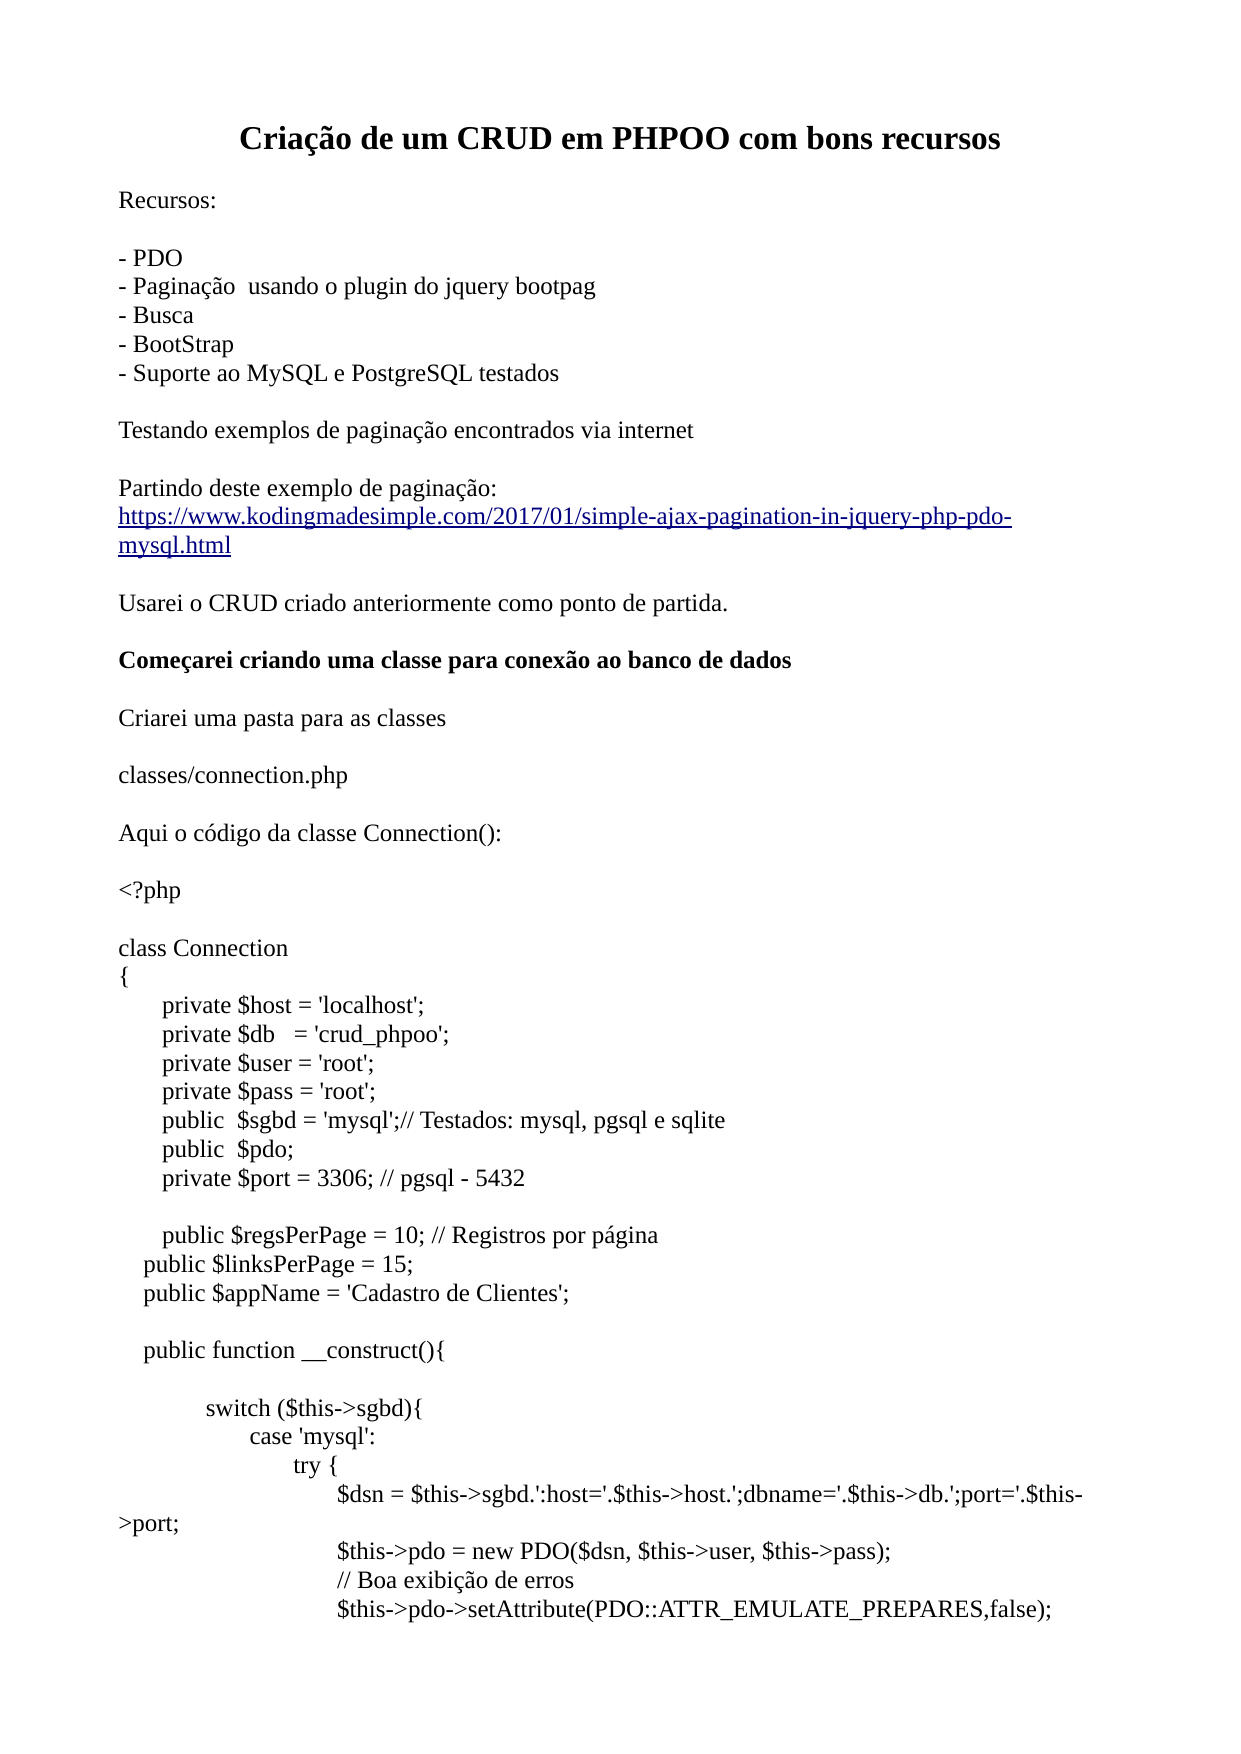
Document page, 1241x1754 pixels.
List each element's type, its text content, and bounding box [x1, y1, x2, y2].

text class Connection [118, 933, 1122, 961]
text Começarei criando uma classe para conexão ao banco de dados [118, 645, 1122, 674]
text private $user = 'root'; [118, 1048, 1122, 1076]
text Testando exemplos de paginação encontrados via internet [118, 415, 1122, 444]
text <?php [118, 875, 1122, 904]
text private $pass = 'root'; [118, 1076, 1122, 1105]
text $dsn = $this->sgbd.':host='.$this->host.';dbname='.$this->db.';port='.$this->port; [118, 1479, 1122, 1536]
text private $host = 'localhost'; [118, 990, 1122, 1019]
text - BootStrap [118, 329, 1122, 358]
text try { [118, 1450, 1122, 1479]
text https://www.kodingmadesimple.com/2017/01/simple-ajax-pagination-in-jquery-php-pdo-mysql.html [118, 501, 1122, 559]
text Aqui o código da classe Connection(): [118, 818, 1122, 846]
text Criarei uma pasta para as classes [118, 703, 1122, 731]
text public $linksPerPage = 15; [118, 1249, 1122, 1278]
text Criação de um CRUD em PHPOO com bons recursos [118, 118, 1122, 156]
text public $pdo; [118, 1134, 1122, 1163]
text $this->pdo = new PDO($dsn, $this->user, $this->pass); [118, 1536, 1122, 1565]
text - PDO [118, 243, 1122, 271]
text switch ($this->sgbd){ [118, 1393, 1122, 1421]
text - Suporte ao MySQL e PostgreSQL testados [118, 358, 1122, 386]
text public $appName = 'Cadastro de Clientes'; [118, 1278, 1122, 1306]
text private $db = 'crud_phpoo'; [118, 1019, 1122, 1048]
text public $regsPerPage = 10; // Registros por página [118, 1220, 1122, 1249]
text case 'mysql': [118, 1421, 1122, 1450]
text private $port = 3306; // pgsql - 5432 [118, 1163, 1122, 1191]
text public $sgbd = 'mysql';// Testados: mysql, pgsql e sqlite [118, 1105, 1122, 1134]
text public function __construct(){ [118, 1335, 1122, 1364]
text Recursos: [118, 185, 1122, 214]
text - Paginação usando o plugin do jquery bootpag [118, 271, 1122, 300]
text // Boa exibição de erros [118, 1565, 1122, 1594]
text Usarei o CRUD criado anteriormente como ponto de partida. [118, 588, 1122, 616]
text classes/connection.php [118, 760, 1122, 789]
text { [118, 961, 1122, 990]
text Partindo deste exemplo de paginação: [118, 473, 1122, 501]
text - Busca [118, 300, 1122, 329]
text $this->pdo->setAttribute(PDO::ATTR_EMULATE_PREPARES,false); [118, 1594, 1122, 1623]
